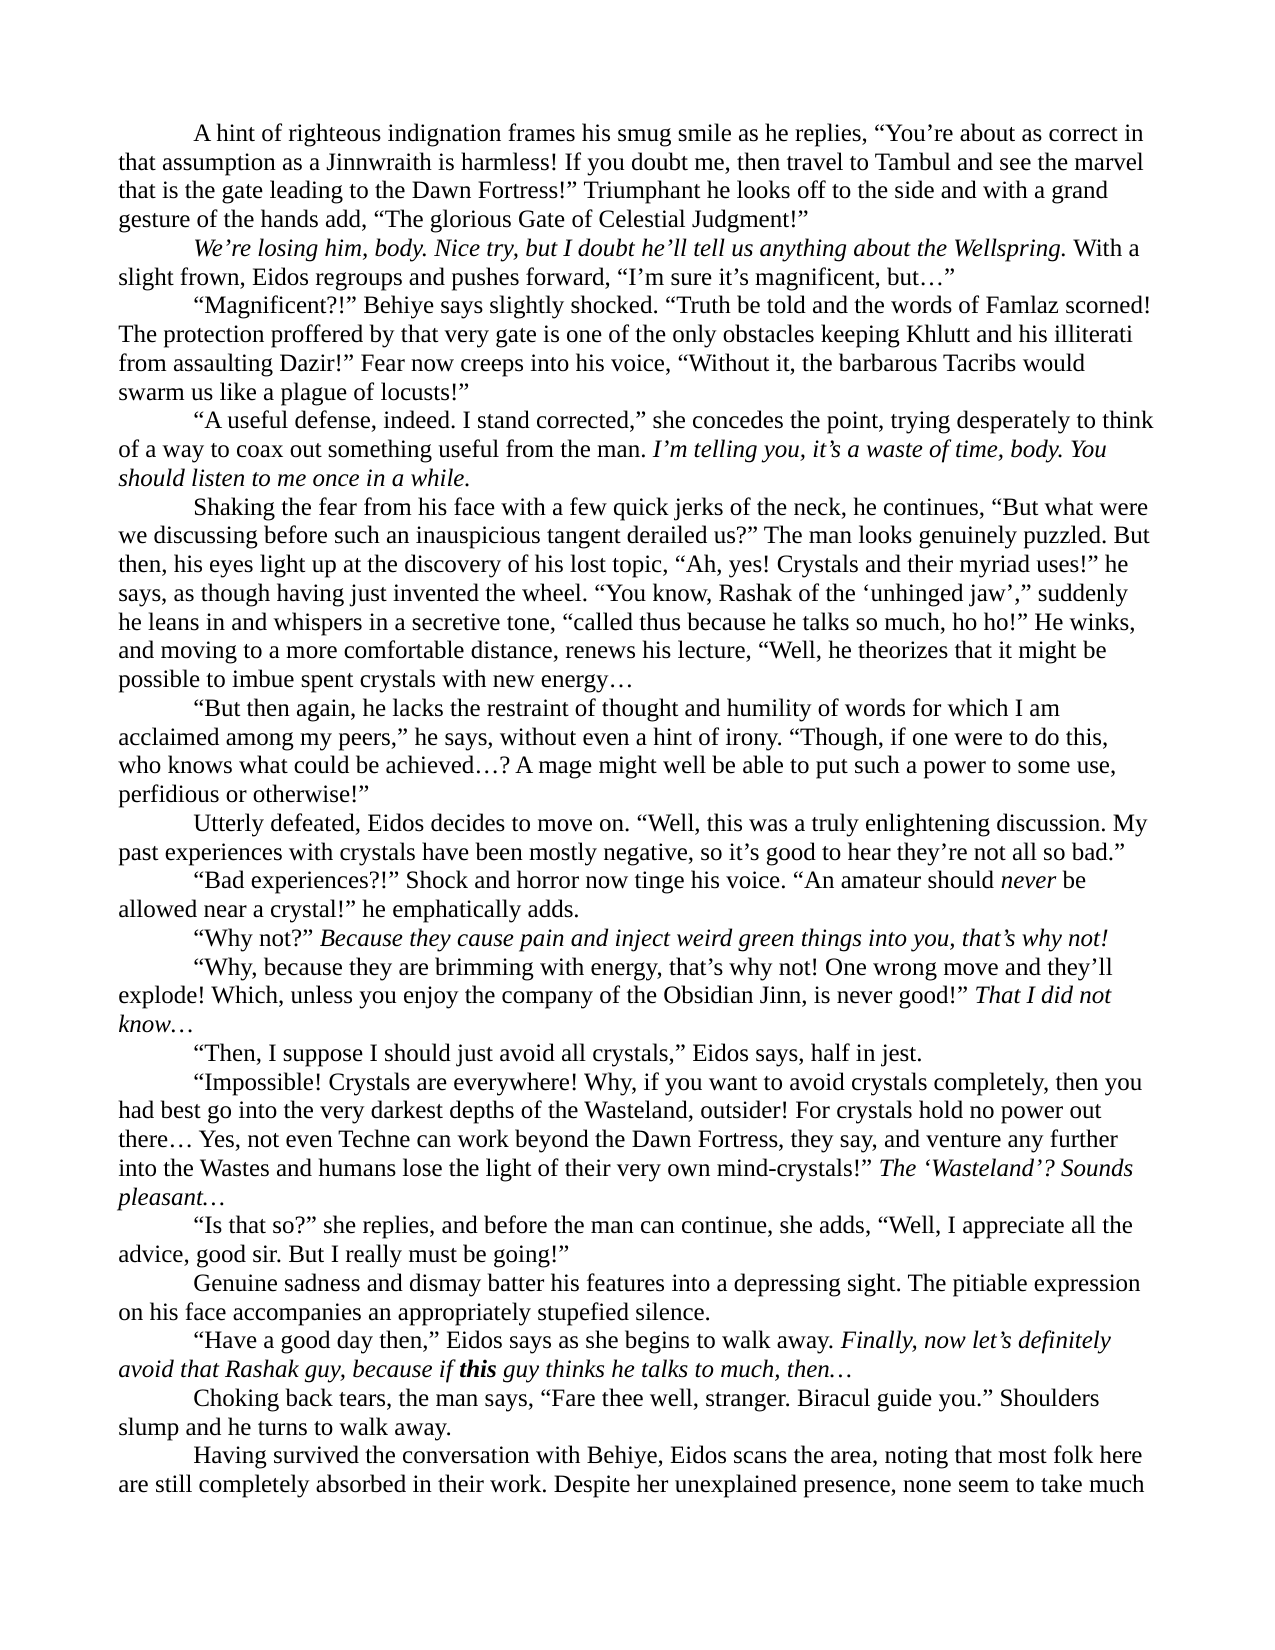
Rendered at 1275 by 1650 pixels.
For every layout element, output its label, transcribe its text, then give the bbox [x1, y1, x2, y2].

text “Why, because they are brimming with energy, that’s why not! One wrong move and they’ll explode! Which, unless you enjoy the company of the Obsidian Jinn, is never good!” That I did not know… [118, 952, 1157, 1038]
text “Magnificent?!” Behiye says slightly shocked. “Truth be told and the words of Famlaz scorned! The protection proffered by that very gate is one of the only obstacles keeping Khlutt and his illiterati from assaulting Dazir!” Fear now creeps into his voice, “Without it, the barbarous Tacribs would swarm us like a plague of locusts!” [118, 291, 1157, 406]
text “Is that so?” she replies, and before the man can continue, she adds, “Well, I appreciate all the advice, good sir. But I really must be going!” [118, 1211, 1157, 1268]
text “A useful defense, indeed. I stand corrected,” she concedes the point, trying desperately to think of a way to coax out something useful from the man. I’m telling you, it’s a waste of time, body. You should listen to me once in a while. [118, 406, 1157, 492]
text “Bad experiences?!” Shock and horror now tinge his voice. “An amateur should never be allowed near a crystal!” he emphatically adds. [118, 866, 1157, 923]
text “Then, I suppose I should just avoid all crystals,” Eidos says, half in jest. [118, 1038, 1157, 1067]
text Having survived the conversation with Behiye, Eidos scans the area, noting that most folk here are still completely absorbed in their work. Despite her unexplained presence, none seem to take much [118, 1441, 1157, 1498]
text “But then again, he lacks the restraint of thought and humility of words for which I am acclaimed among my peers,” he says, without even a hint of irony. “Though, if one were to do this, who knows what could be achieved…? A mage might well be able to put such a power to some use, perfidious or otherwise!” [118, 693, 1157, 808]
text Shaking the fear from his face with a few quick jerks of the neck, he continues, “But what were we discussing before such an inauspicious tangent derailed us?” The man looks genuinely puzzled. But then, his eyes light up at the discovery of his lost topic, “Ah, yes! Crystals and their myriad uses!” he says, as though having just invented the wheel. “You know, Rashak of the ‘unhinged jaw’,” suddenly he leans in and whispers in a secretive tone, “called thus because he talks so much, ho ho!” He winks, and moving to a more comfortable distance, renews his lecture, “Well, he theorizes that it might be possible to imbue spent crystals with new energy… [118, 492, 1157, 693]
text “Impossible! Crystals are everywhere! Why, if you want to avoid crystals completely, then you had best go into the very darkest depths of the Wasteland, outsider! For crystals hold no power out there… Yes, not even Techne can work beyond the Dawn Fortress, they say, and venture any further into the Wastes and humans lose the light of their very own mind-crystals!” The ‘Wasteland’? Sounds pleasant… [118, 1067, 1157, 1211]
text We’re losing him, body. Nice try, but I doubt he’ll tell us anything about the Wellspring. With a slight frown, Eidos regroups and pushes forward, “I’m sure it’s magnificent, but…” [118, 233, 1157, 291]
text Choking back tears, the man says, “Fare thee well, stranger. Biracul guide you.” Shoulders slump and he turns to walk away. [118, 1383, 1157, 1441]
text “Why not?” Because they cause pain and inject weird green things into you, that’s why not! [118, 923, 1157, 952]
text Genuine sadness and dismay batter his features into a depressing sight. The pitiable expression on his face accompanies an appropriately stupefied silence. [118, 1268, 1157, 1326]
text A hint of righteous indignation frames his smug smile as he replies, “You’re about as correct in that assumption as a Jinnwraith is harmless! If you doubt me, then travel to Tambul and see the marvel that is the gate leading to the Dawn Fortress!” Triumphant he looks off to the side and with a grand gesture of the hands add, “The glorious Gate of Celestial Judgment!” [118, 118, 1157, 233]
text Utterly defeated, Eidos decides to move on. “Well, this was a truly enlightening discussion. My past experiences with crystals have been mostly negative, so it’s good to hear they’re not all so bad.” [118, 808, 1157, 866]
text “Have a good day then,” Eidos says as she begins to walk away. Finally, now let’s definitely avoid that Rashak guy, because if this guy thinks he talks to much, then… [118, 1326, 1157, 1383]
